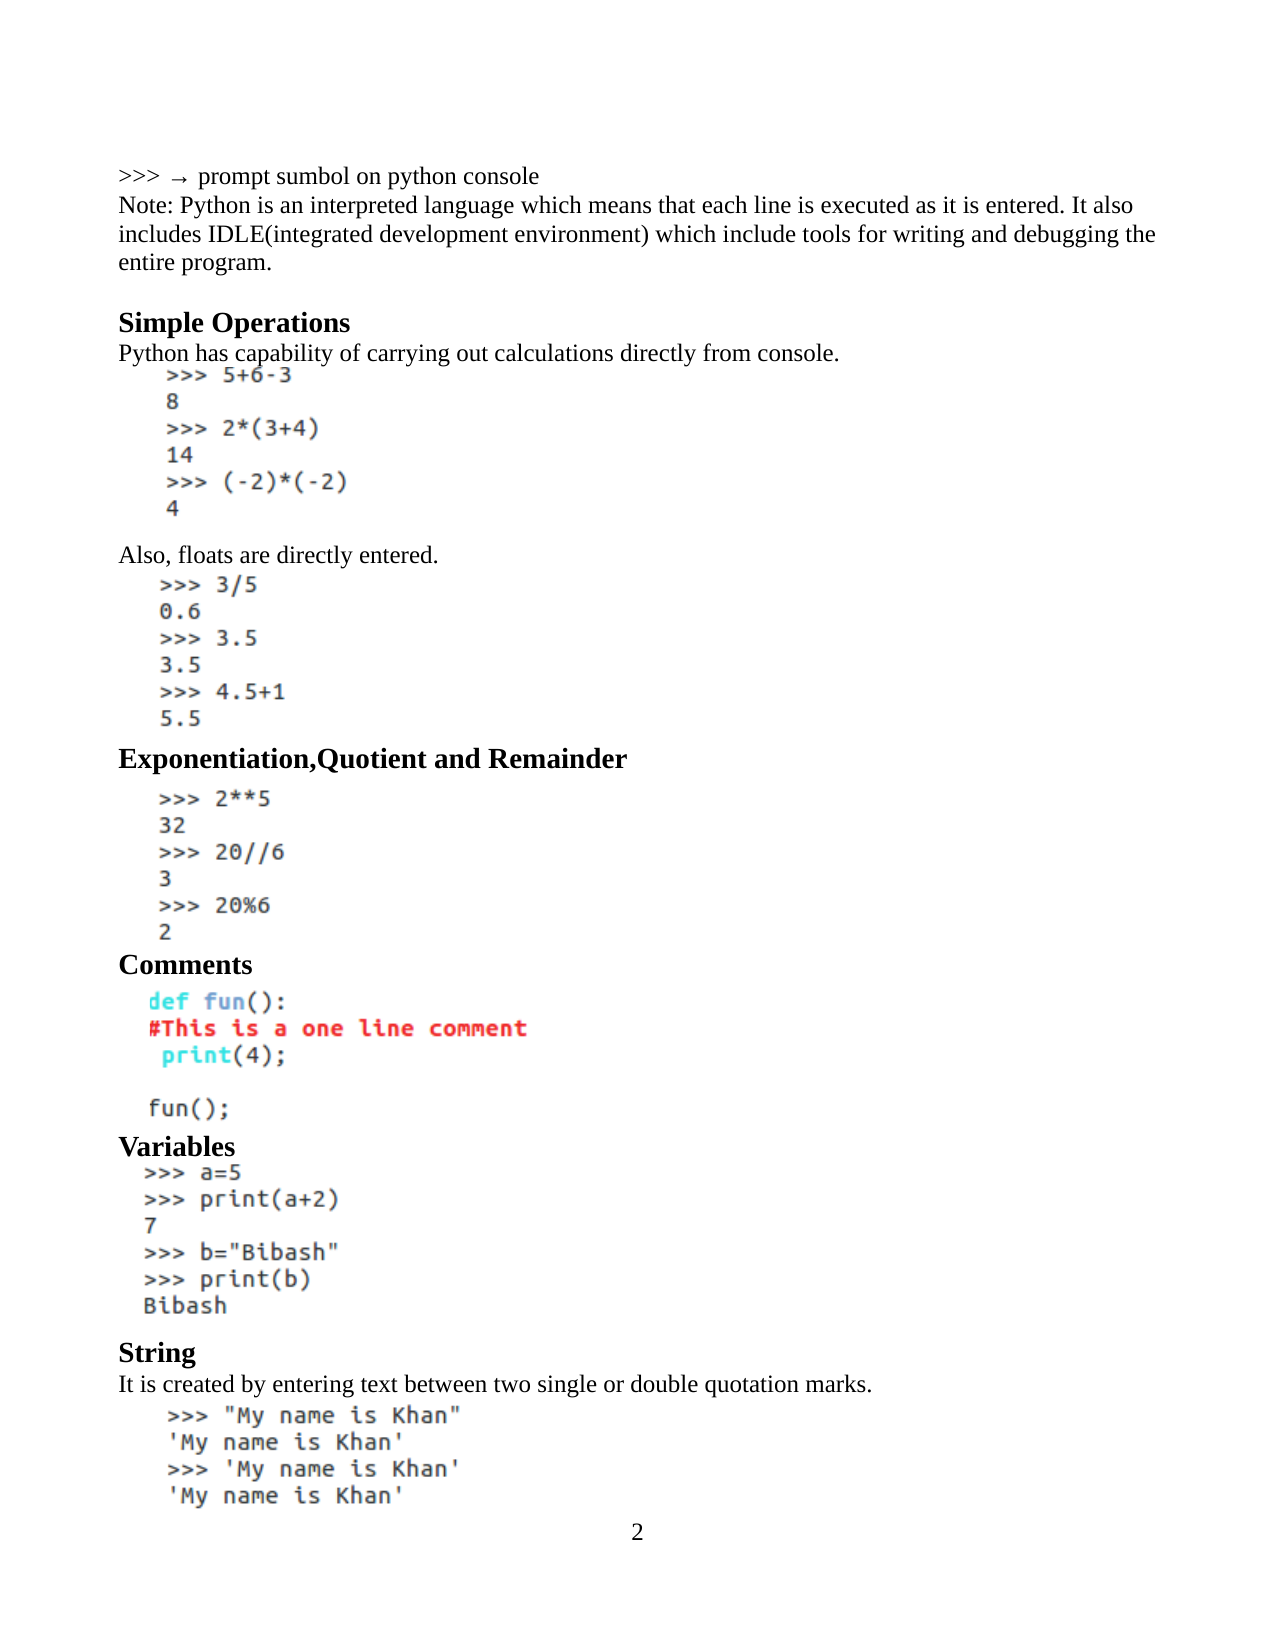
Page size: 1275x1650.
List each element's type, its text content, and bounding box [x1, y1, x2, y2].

text Also, floats are directly entered. [118, 540, 1157, 568]
text Comments [118, 947, 1157, 981]
text Variables [118, 1129, 1157, 1163]
text Exponentiation,Quotient and Remainder [118, 741, 1157, 774]
text It is created by entering text between two single or double quotation marks. [118, 1369, 1157, 1397]
text Simple Operations [118, 305, 1157, 338]
text String [118, 1335, 1157, 1369]
text >>> → prompt sumbol on python console [118, 161, 1157, 190]
text Python has capability of carrying out calculations directly from console. [118, 338, 1157, 367]
text Note: Python is an interpreted language which means that each line is executed as it is entered. It also includes IDLE(integrated development environment) which include tools for writing and debugging the entire program. [118, 190, 1157, 276]
